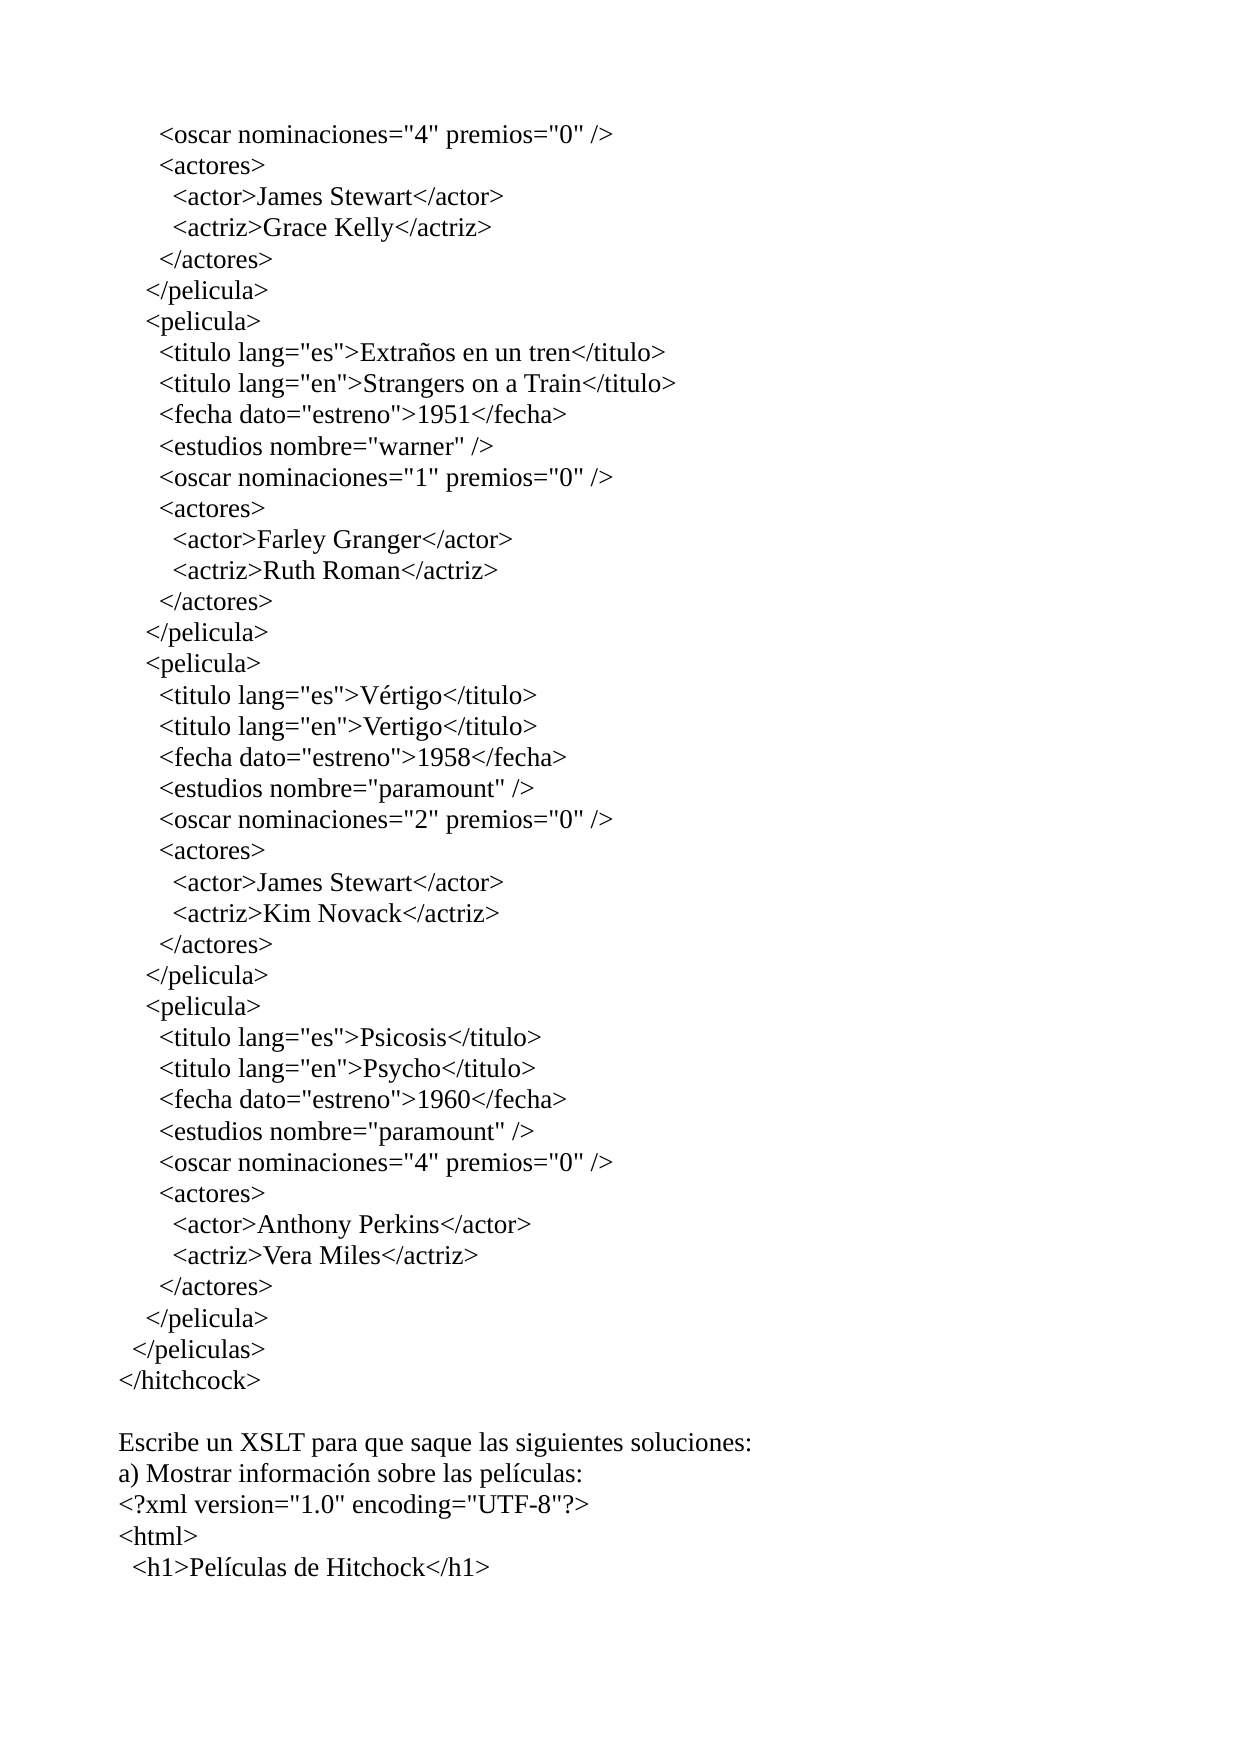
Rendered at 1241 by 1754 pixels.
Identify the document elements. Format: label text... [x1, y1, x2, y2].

text <titulo lang="es">Vértigo</titulo> [118, 679, 1122, 710]
text <oscar nominaciones="2" premios="0" /> [118, 803, 1122, 834]
text <oscar nominaciones="4" premios="0" /> [118, 118, 1122, 149]
text <actriz>Kim Novack</actriz> [118, 897, 1122, 928]
text </hitchcock> [118, 1364, 1122, 1395]
text </pelicula> [118, 959, 1122, 990]
text </pelicula> [118, 274, 1122, 305]
text a) Mostrar información sobre las películas: [118, 1457, 1122, 1488]
text </actores> [118, 1271, 1122, 1302]
text <titulo lang="es">Psicosis</titulo> [118, 1021, 1122, 1052]
text Escribe un XSLT para que saque las siguientes soluciones: [118, 1426, 1122, 1457]
text <actor>Farley Granger</actor> [118, 523, 1122, 554]
text <estudios nombre="paramount" /> [118, 1115, 1122, 1146]
text <h1>Películas de Hitchock</h1> [118, 1551, 1122, 1582]
text <actores> [118, 834, 1122, 866]
text <titulo lang="es">Extraños en un tren</titulo> [118, 336, 1122, 367]
text <actriz>Vera Miles</actriz> [118, 1239, 1122, 1271]
text <actriz>Grace Kelly</actriz> [118, 212, 1122, 243]
text </pelicula> [118, 616, 1122, 648]
text <html> [118, 1520, 1122, 1551]
text <fecha dato="estreno">1958</fecha> [118, 741, 1122, 772]
text <estudios nombre="paramount" /> [118, 772, 1122, 803]
text <actores> [118, 492, 1122, 523]
text <actor>James Stewart</actor> [118, 866, 1122, 897]
text </actores> [118, 243, 1122, 274]
text </peliculas> [118, 1333, 1122, 1364]
text <estudios nombre="warner" /> [118, 429, 1122, 461]
text <pelicula> [118, 990, 1122, 1021]
text <titulo lang="en">Psycho</titulo> [118, 1052, 1122, 1084]
text <oscar nominaciones="4" premios="0" /> [118, 1146, 1122, 1177]
text <fecha dato="estreno">1960</fecha> [118, 1084, 1122, 1115]
text <actriz>Ruth Roman</actriz> [118, 554, 1122, 585]
text <actor>James Stewart</actor> [118, 180, 1122, 212]
text <actores> [118, 149, 1122, 180]
text <?xml version="1.0" encoding="UTF-8"?> [118, 1488, 1122, 1520]
text </actores> [118, 928, 1122, 959]
text <fecha dato="estreno">1951</fecha> [118, 398, 1122, 429]
text <pelicula> [118, 305, 1122, 336]
text </actores> [118, 585, 1122, 616]
text <pelicula> [118, 648, 1122, 679]
text <titulo lang="en">Vertigo</titulo> [118, 710, 1122, 741]
text <titulo lang="en">Strangers on a Train</titulo> [118, 367, 1122, 398]
text <oscar nominaciones="1" premios="0" /> [118, 461, 1122, 492]
text <actor>Anthony Perkins</actor> [118, 1208, 1122, 1239]
text </pelicula> [118, 1302, 1122, 1333]
text <actores> [118, 1177, 1122, 1208]
